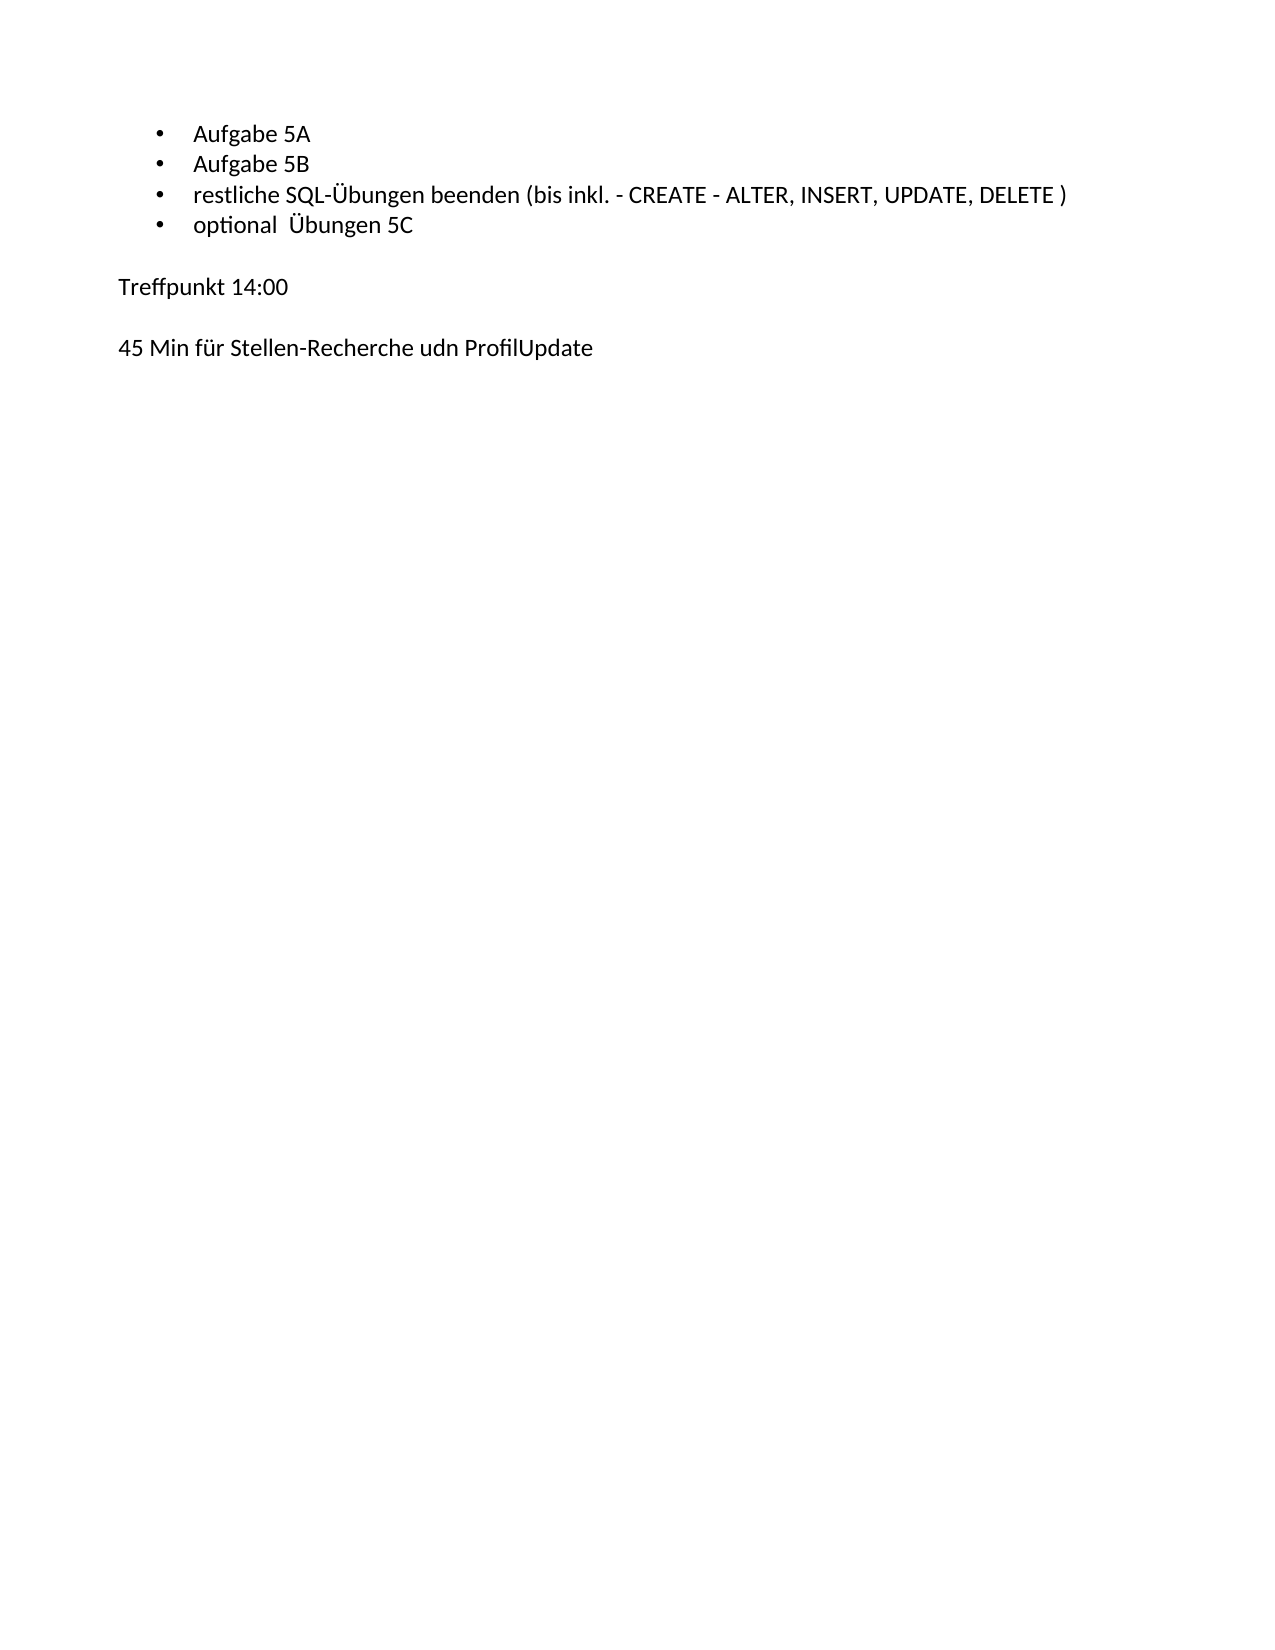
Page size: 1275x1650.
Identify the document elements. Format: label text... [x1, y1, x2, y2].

text 45 Min für Stellen-Recherche udn ProfilUpdate [118, 332, 1157, 362]
text Treffpunkt 14:00 [118, 271, 1157, 301]
list Aufgabe 5A [156, 118, 1157, 149]
list Aufgabe 5B [156, 149, 1157, 179]
list optional Übungen 5C [156, 210, 1157, 240]
list restliche SQL-Übungen beenden (bis inkl. - CREATE - ALTER, INSERT, UPDATE, DELETE ) [156, 179, 1157, 210]
